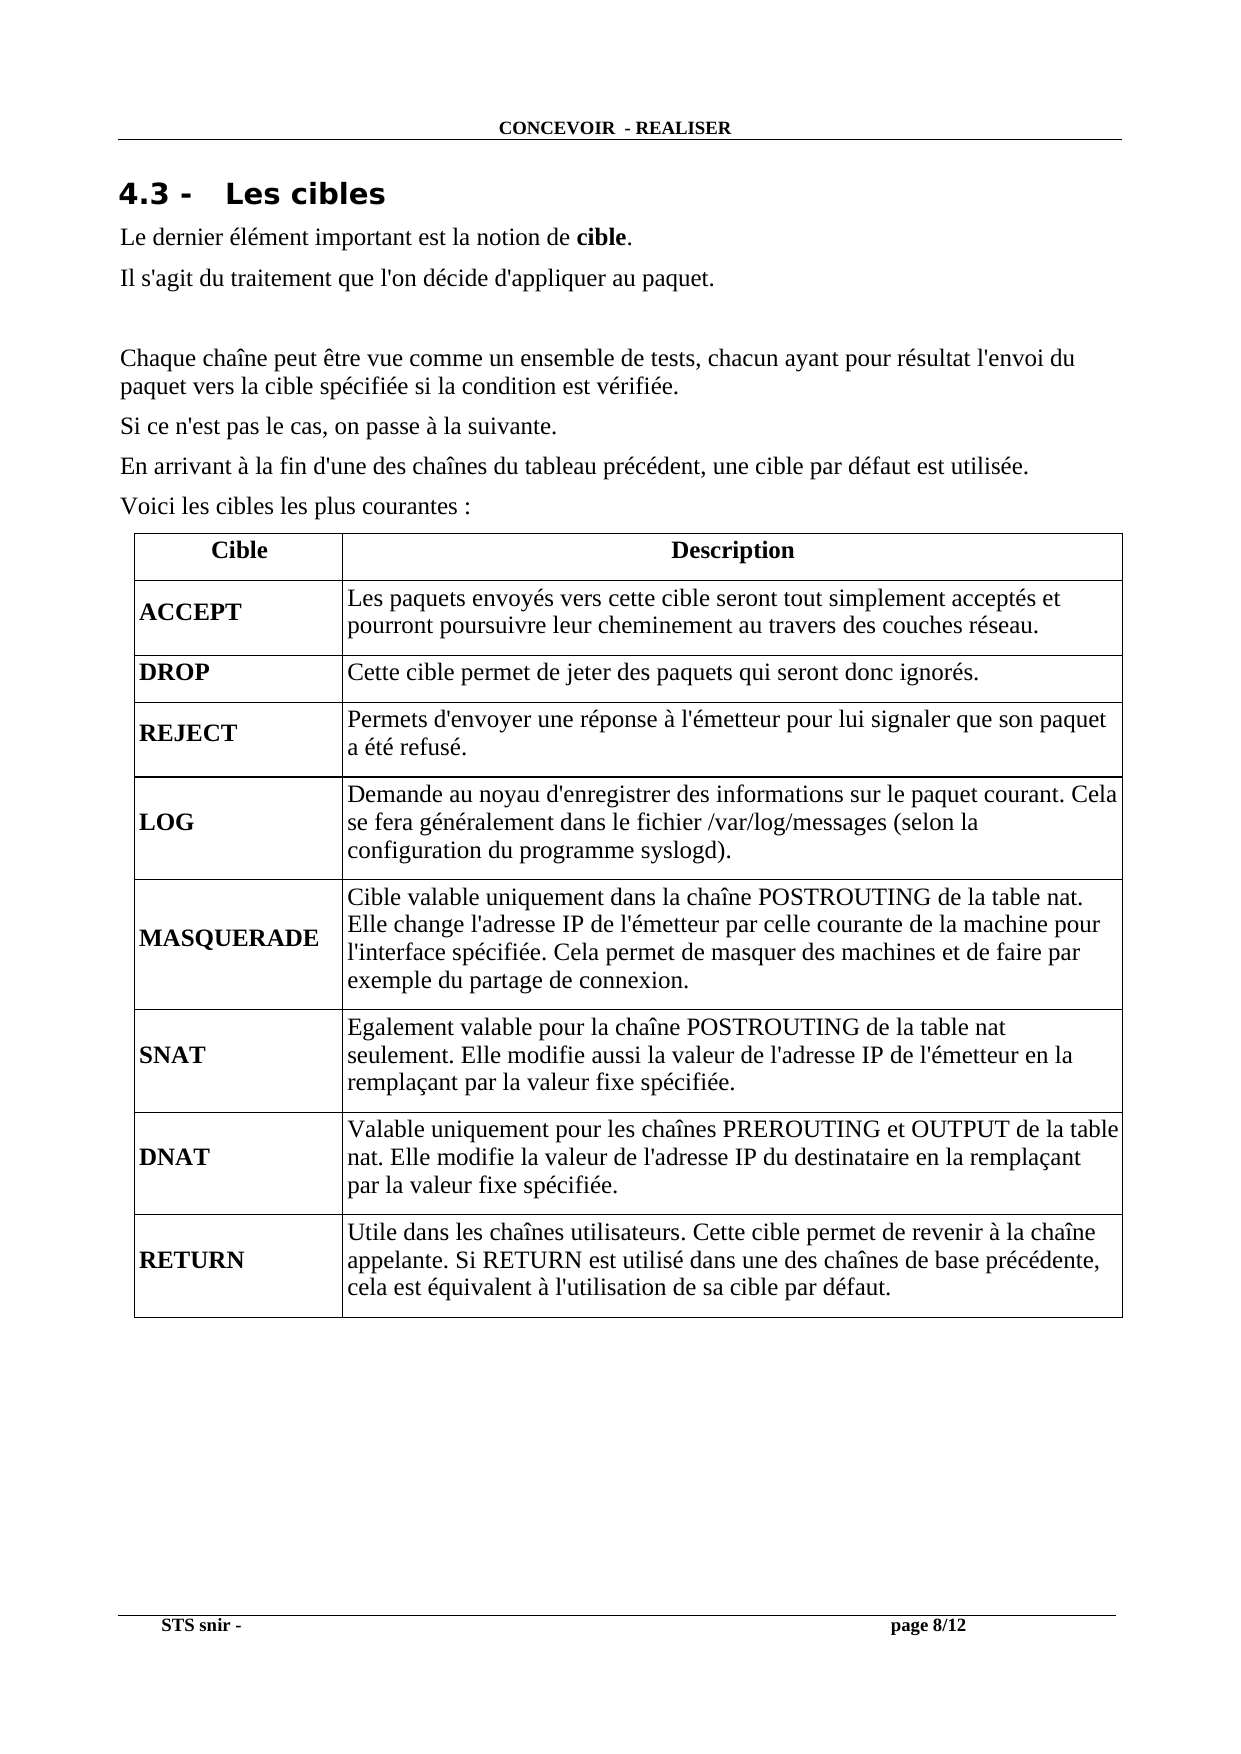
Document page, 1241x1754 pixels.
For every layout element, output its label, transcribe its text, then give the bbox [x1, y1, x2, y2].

table_cell Demande au noyau d'enregistrer des informations sur le paquet courant. Cela se fera généralement dans le fichier /var/log/messages (selon la configuration du programme syslogd). [343, 778, 1122, 879]
text Si ce n'est pas le cas, on passe à la suivante. [120, 412, 1122, 440]
table_cell Cette cible permet de jeter des paquets qui seront donc ignorés. [343, 656, 1122, 702]
table_cell Les paquets envoyés vers cette cible seront tout simplement acceptés et pourront poursuivre leur cheminement au travers des couches réseau. [343, 581, 1122, 654]
text Voici les cibles les plus courantes : [120, 492, 1122, 520]
table_cell Valable uniquement pour les chaînes PREROUTING et OUTPUT de la table nat. Elle modifie la valeur de l'adresse IP du destinataire en la remplaçant par la valeur fixe spécifiée. [343, 1113, 1122, 1214]
table_cell MASQUERADE [135, 880, 342, 1009]
table_cell LOG [135, 778, 342, 879]
text Il s'agit du traitement que l'on décide d'appliquer au paquet. [120, 264, 1122, 291]
table_cell DROP [135, 656, 342, 702]
table_header Cible [135, 534, 342, 580]
text Chaque chaîne peut être vue comme un ensemble de tests, chacun ayant pour résultat l'envoi du paquet vers la cible spécifiée si la condition est vérifiée. [120, 344, 1122, 399]
table_cell Utile dans les chaînes utilisateurs. Cette cible permet de revenir à la chaîne appelante. Si RETURN est utilisé dans une des chaînes de base précédente, cela est équivalent à l'utilisation de sa cible par défaut. [343, 1215, 1122, 1317]
table_cell ACCEPT [135, 581, 342, 654]
table_cell REJECT [135, 703, 342, 776]
table_cell Permets d'envoyer une réponse à l'émetteur pour lui signaler que son paquet a été refusé. [343, 703, 1122, 776]
text Le dernier élément important est la notion de cible. [120, 223, 1122, 251]
table_header Description [343, 534, 1122, 580]
text En arrivant à la fin d'une des chaînes du tableau précédent, une cible par défaut est utilisée. [120, 452, 1122, 480]
table_cell Cible valable uniquement dans la chaîne POSTROUTING de la table nat. Elle change l'adresse IP de l'émetteur par celle courante de la machine pour l'interface spécifiée. Cela permet de masquer des machines et de faire par exemple du partage de connexion. [343, 880, 1122, 1009]
table_cell RETURN [135, 1215, 342, 1317]
table_cell SNAT [135, 1010, 342, 1112]
table_cell DNAT [135, 1113, 342, 1214]
table_cell Egalement valable pour la chaîne POSTROUTING de la table nat seulement. Elle modifie aussi la valeur de l'adresse IP de l'émetteur en la remplaçant par la valeur fixe spécifiée. [343, 1010, 1122, 1112]
subtitle Les cibles [118, 177, 1122, 211]
